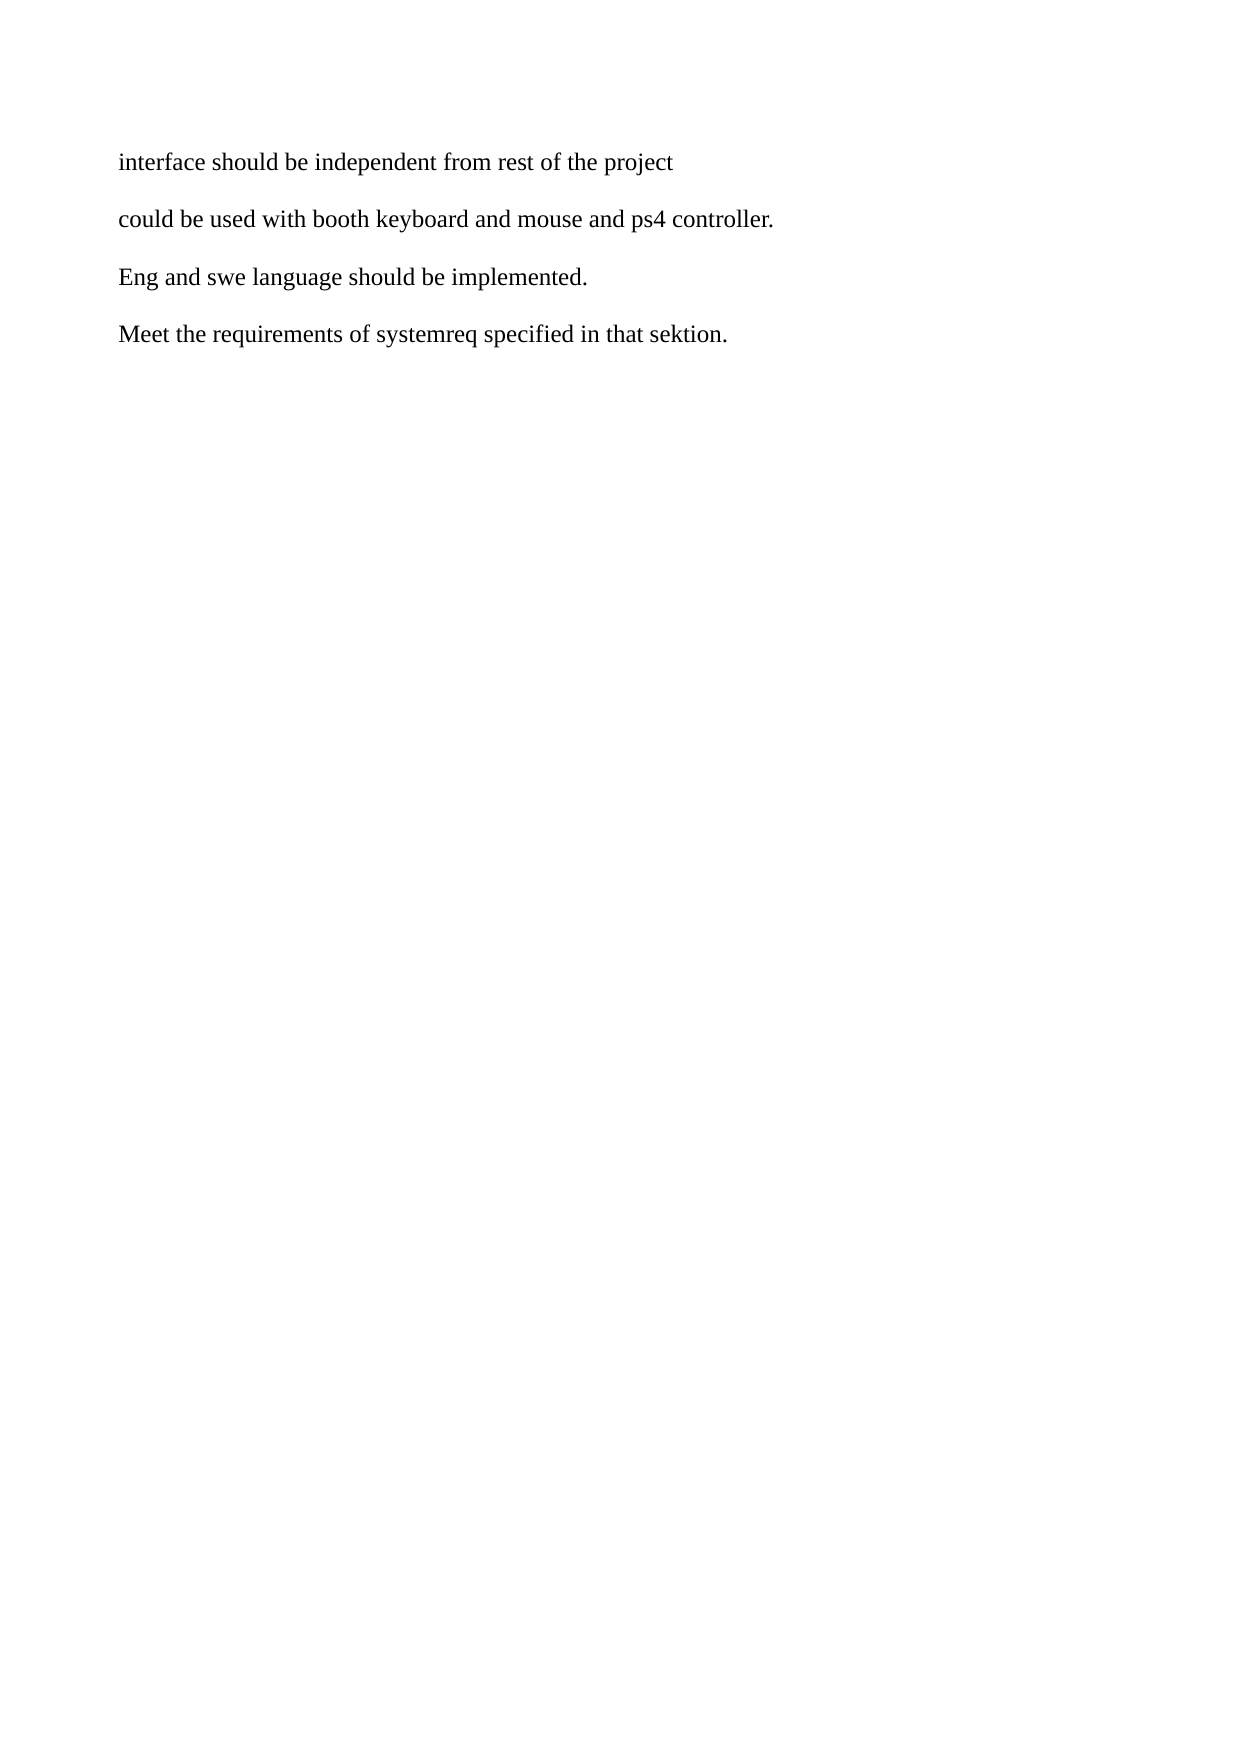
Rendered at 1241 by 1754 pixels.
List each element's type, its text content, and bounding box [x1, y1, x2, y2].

text Meet the requirements of systemreq specified in that sektion. [118, 319, 1122, 348]
text interface should be independent from rest of the project [118, 147, 1122, 176]
text could be used with booth keyboard and mouse and ps4 controller. [118, 204, 1122, 233]
text Eng and swe language should be implemented. [118, 262, 1122, 291]
